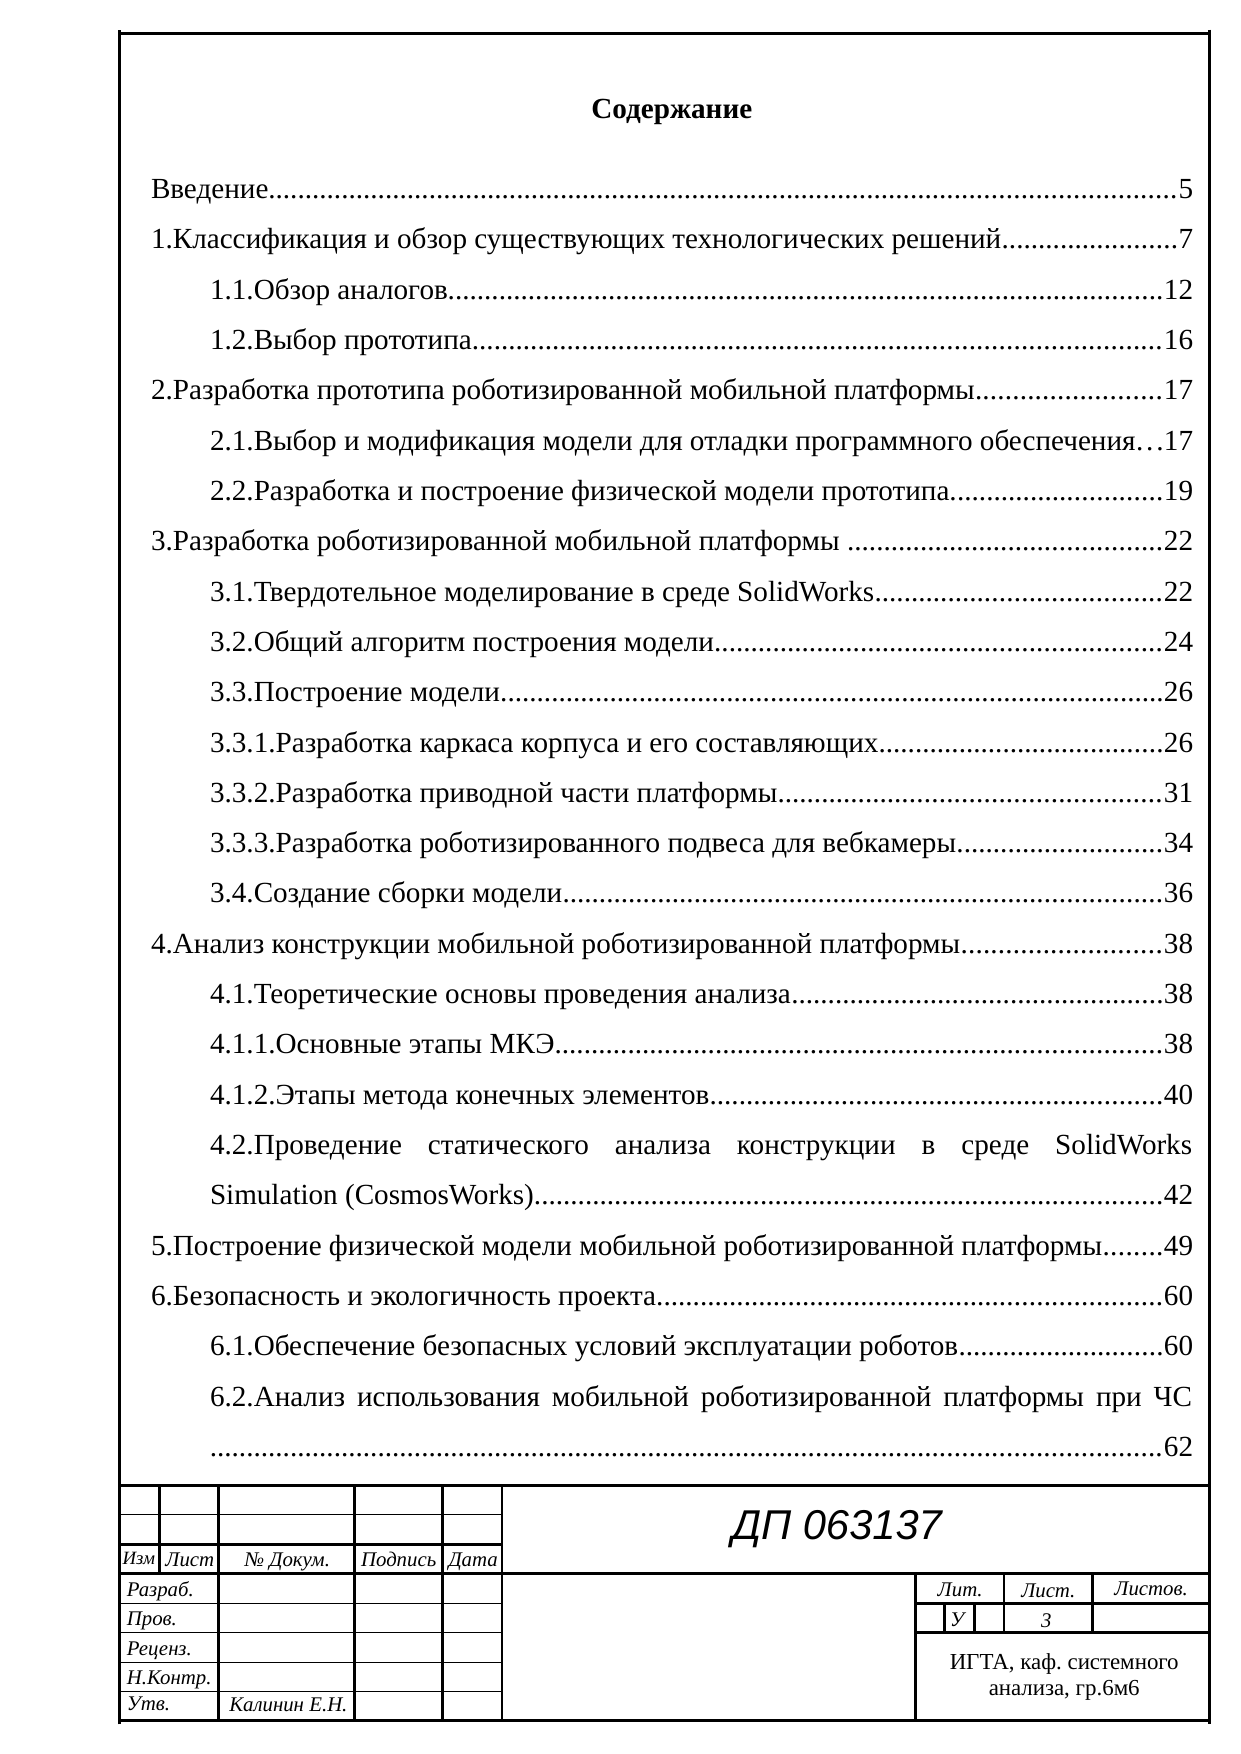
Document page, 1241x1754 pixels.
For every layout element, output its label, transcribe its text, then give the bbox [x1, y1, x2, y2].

text 4.1.1.Основные этапы МКЭ 38 [210, 1027, 1193, 1060]
text 3.3.3.Разработка роботизированного подвеса для вебкамеры 34 [210, 825, 1193, 859]
text 2.1.Выбор и модификация модели для отладки программного обеспечения 17 [210, 423, 1193, 456]
text 4.1.Теоретические основы проведения анализа 38 [210, 976, 1193, 1010]
text Введение 5 [151, 171, 1193, 205]
subtitle Содержание [151, 91, 1193, 125]
text 1.Классификация и обзор существующих технологических решений 7 [151, 222, 1193, 255]
text 1.1.Обзор аналогов 12 [210, 272, 1193, 305]
text 3.Разработка роботизированной мобильной платформы 22 [151, 523, 1193, 557]
text 6.Безопасность и экологичность проекта. 60 [151, 1278, 1193, 1312]
text 3.3.2.Разработка приводной части платформы 31 [210, 775, 1193, 808]
text 3.2.Общий алгоритм построения модели 24 [210, 624, 1193, 658]
text 6.1.Обеспечение безопасных условий эксплуатации роботов 60 [210, 1328, 1193, 1362]
text 2.2.Разработка и построение физической модели прототипа. 19 [210, 473, 1193, 507]
text 4.1.2.Этапы метода конечных элементов 40 [210, 1077, 1193, 1110]
text 3.3.Построение модели 26 [210, 674, 1193, 708]
text 2.Разработка прототипа роботизированной мобильной платформы 17 [151, 372, 1193, 406]
text 3.3.1.Разработка каркаса корпуса и его составляющих 26 [210, 725, 1193, 758]
text 5.Построение физической модели мобильной роботизированной платформы 49 [151, 1228, 1193, 1261]
text 3.1.Твердотельное моделирование в среде SolidWorks 22 [210, 574, 1193, 607]
text 3.4.Создание сборки модели 36 [210, 876, 1193, 909]
text 6.2.Анализ использования мобильной роботизированной платформы при ЧС 62 [210, 1379, 1193, 1463]
text 4.Анализ конструкции мобильной роботизированной платформы 38 [151, 926, 1193, 959]
text 4.2.Проведение статического анализа конструкции в среде SolidWorks Simulation (CosmosWorks) 42 [210, 1127, 1193, 1211]
text 1.2.Выбор прототипа 16 [210, 322, 1193, 356]
